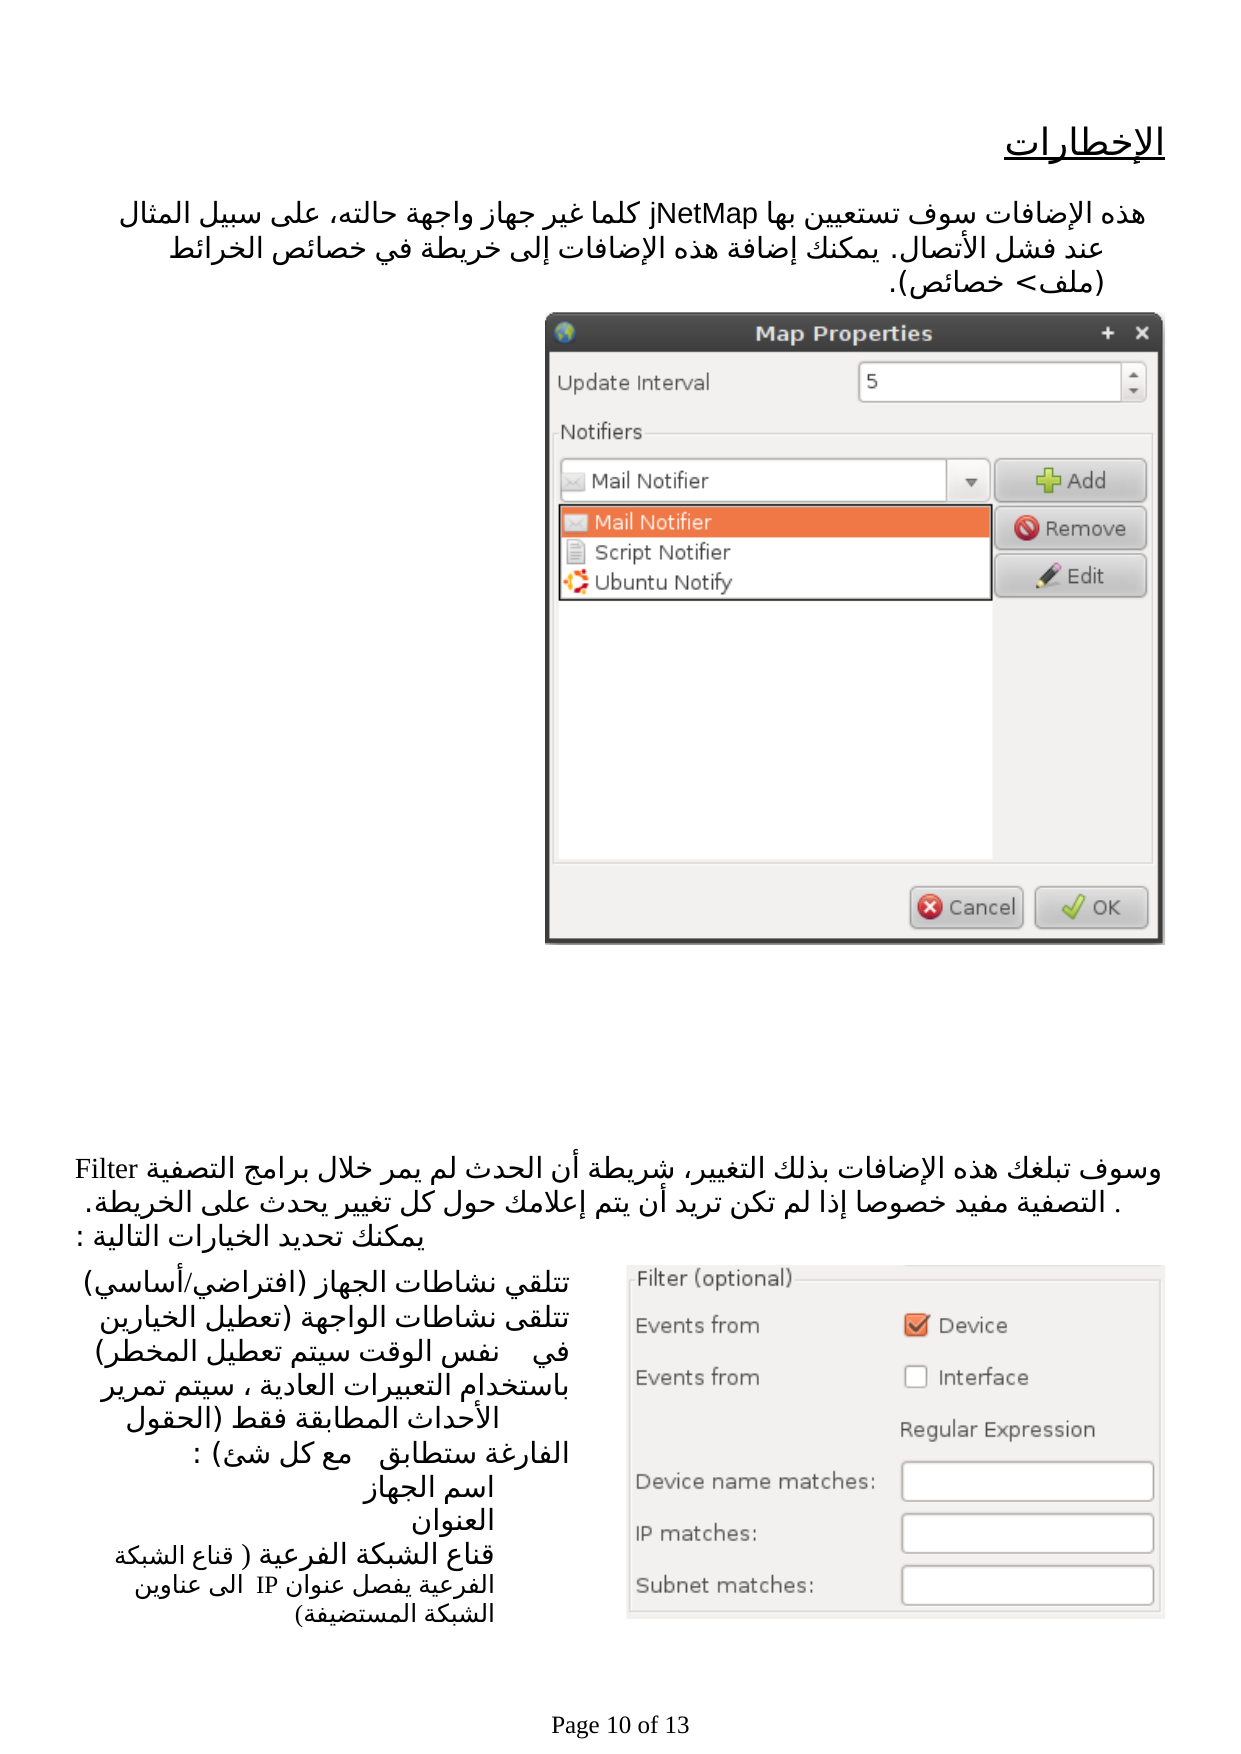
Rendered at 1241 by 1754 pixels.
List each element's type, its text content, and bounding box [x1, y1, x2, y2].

subtitle الإخطارات [75, 120, 1165, 163]
list تتلقي نشاطات الجهاز (افتراضي/أساسي) [75, 1266, 626, 1300]
subtitle هذه الإضافات سوف تستعيين بها jNetMap كلما غير جهاز واجهة حالته، على سبيل المثال عند فشل الأتصال. يمكنك إضافة هذه الإضافات إلى خريطة في خصائص الخرائط (ملف> خصائص). [75, 188, 1165, 299]
picture [545, 312, 1166, 945]
list العنوان [75, 1503, 626, 1537]
list قناع الشبكة الفرعية ( قناع الشبكة الفرعية يفصل عنوان IP الى عناوين الشبكة المستضيفة) [75, 1537, 1053, 1628]
text وسوف تبلغك هذه الإضافات بذلك التغيير، شريطة أن الحدث لم يمر خلال برامج التصفية Filter . التصفية مفيد خصوصا إذا لم تكن تريد أن يتم إعلامك حول كل تغيير يحدث على الخريطة. يمكنك تحديد الخيارات التالية : [75, 1151, 1165, 1253]
list تتلقى نشاطات الواجهة (تعطيل الخيارين في نفس الوقت سيتم تعطيل المخطر) [75, 1300, 626, 1368]
list اسم الجهاز [75, 1470, 626, 1503]
picture [626, 1265, 1166, 1619]
list باستخدام التعبيرات العادية ، سيتم تمرير الأحداث المطابقة فقط (الحقول الفارغة ستطابق مع كل شئ) : [75, 1368, 626, 1470]
